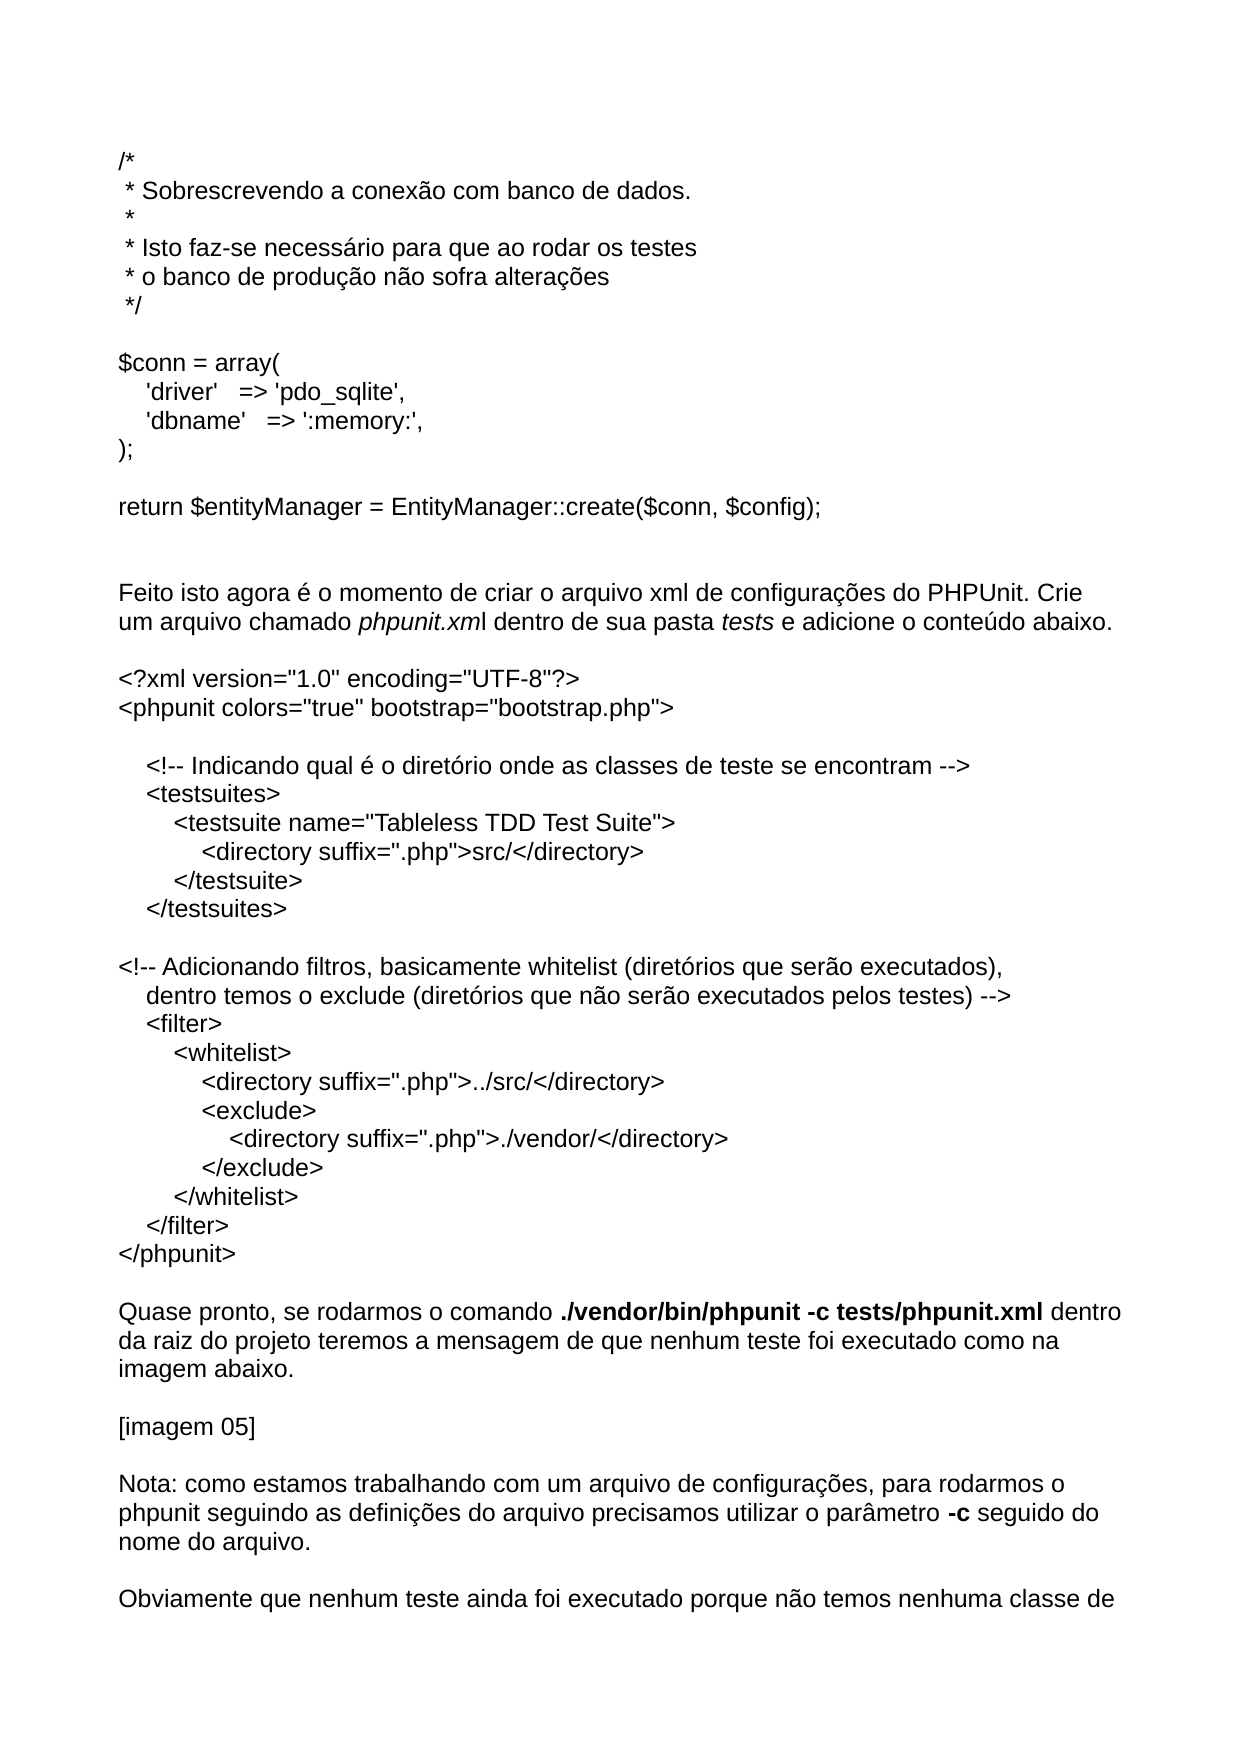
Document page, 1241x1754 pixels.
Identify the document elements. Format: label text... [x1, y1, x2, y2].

text Nota: como estamos trabalhando com um arquivo de configurações, para rodarmos o phpunit seguindo as definições do arquivo precisamos utilizar o parâmetro -c seguido do nome do arquivo. [118, 1469, 1122, 1556]
text <filter> [118, 1009, 1122, 1038]
text </exclude> [118, 1153, 1122, 1182]
text */ [118, 291, 1122, 319]
text * o banco de produção não sofra alterações [118, 262, 1122, 291]
text <directory suffix=".php">./vendor/</directory> [118, 1124, 1122, 1153]
text <!-- Adicionando filtros, basicamente whitelist (diretórios que serão executados), [118, 952, 1122, 981]
text 'driver' => 'pdo_sqlite', [118, 377, 1122, 406]
text Feito isto agora é o momento de criar o arquivo xml de configurações do PHPUnit. Crie um arquivo chamado phpunit.xml dentro de sua pasta tests e adicione o conteúdo abaixo. [118, 578, 1122, 636]
text <testsuites> [118, 779, 1122, 808]
text </filter> [118, 1211, 1122, 1239]
text <phpunit colors="true" bootstrap="bootstrap.php"> [118, 693, 1122, 722]
text <testsuite name="Tableless TDD Test Suite"> [118, 808, 1122, 837]
text <exclude> [118, 1096, 1122, 1124]
text <whitelist> [118, 1038, 1122, 1067]
text </testsuite> [118, 866, 1122, 894]
text <?xml version="1.0" encoding="UTF-8"?> [118, 664, 1122, 693]
text * [118, 204, 1122, 233]
text <directory suffix=".php">../src/</directory> [118, 1067, 1122, 1096]
text 'dbname' => ':memory:', [118, 406, 1122, 434]
text /* [118, 147, 1122, 176]
text * Isto faz-se necessário para que ao rodar os testes [118, 233, 1122, 262]
text * Sobrescrevendo a conexão com banco de dados. [118, 176, 1122, 204]
text $conn = array( [118, 348, 1122, 377]
text [imagem 05] [118, 1412, 1122, 1441]
text ); [118, 434, 1122, 463]
text Obviamente que nenhum teste ainda foi executado porque não temos nenhuma classe de [118, 1584, 1122, 1613]
text dentro temos o exclude (diretórios que não serão executados pelos testes) --> [118, 981, 1122, 1009]
text <!-- Indicando qual é o diretório onde as classes de teste se encontram --> [118, 751, 1122, 779]
text </phpunit> [118, 1239, 1122, 1268]
text </whitelist> [118, 1182, 1122, 1211]
text return $entityManager = EntityManager::create($conn, $config); [118, 492, 1122, 521]
text </testsuites> [118, 894, 1122, 923]
text <directory suffix=".php">src/</directory> [118, 837, 1122, 866]
text Quase pronto, se rodarmos o comando ./vendor/bin/phpunit -c tests/phpunit.xml dentro da raiz do projeto teremos a mensagem de que nenhum teste foi executado como na imagem abaixo. [118, 1297, 1122, 1383]
